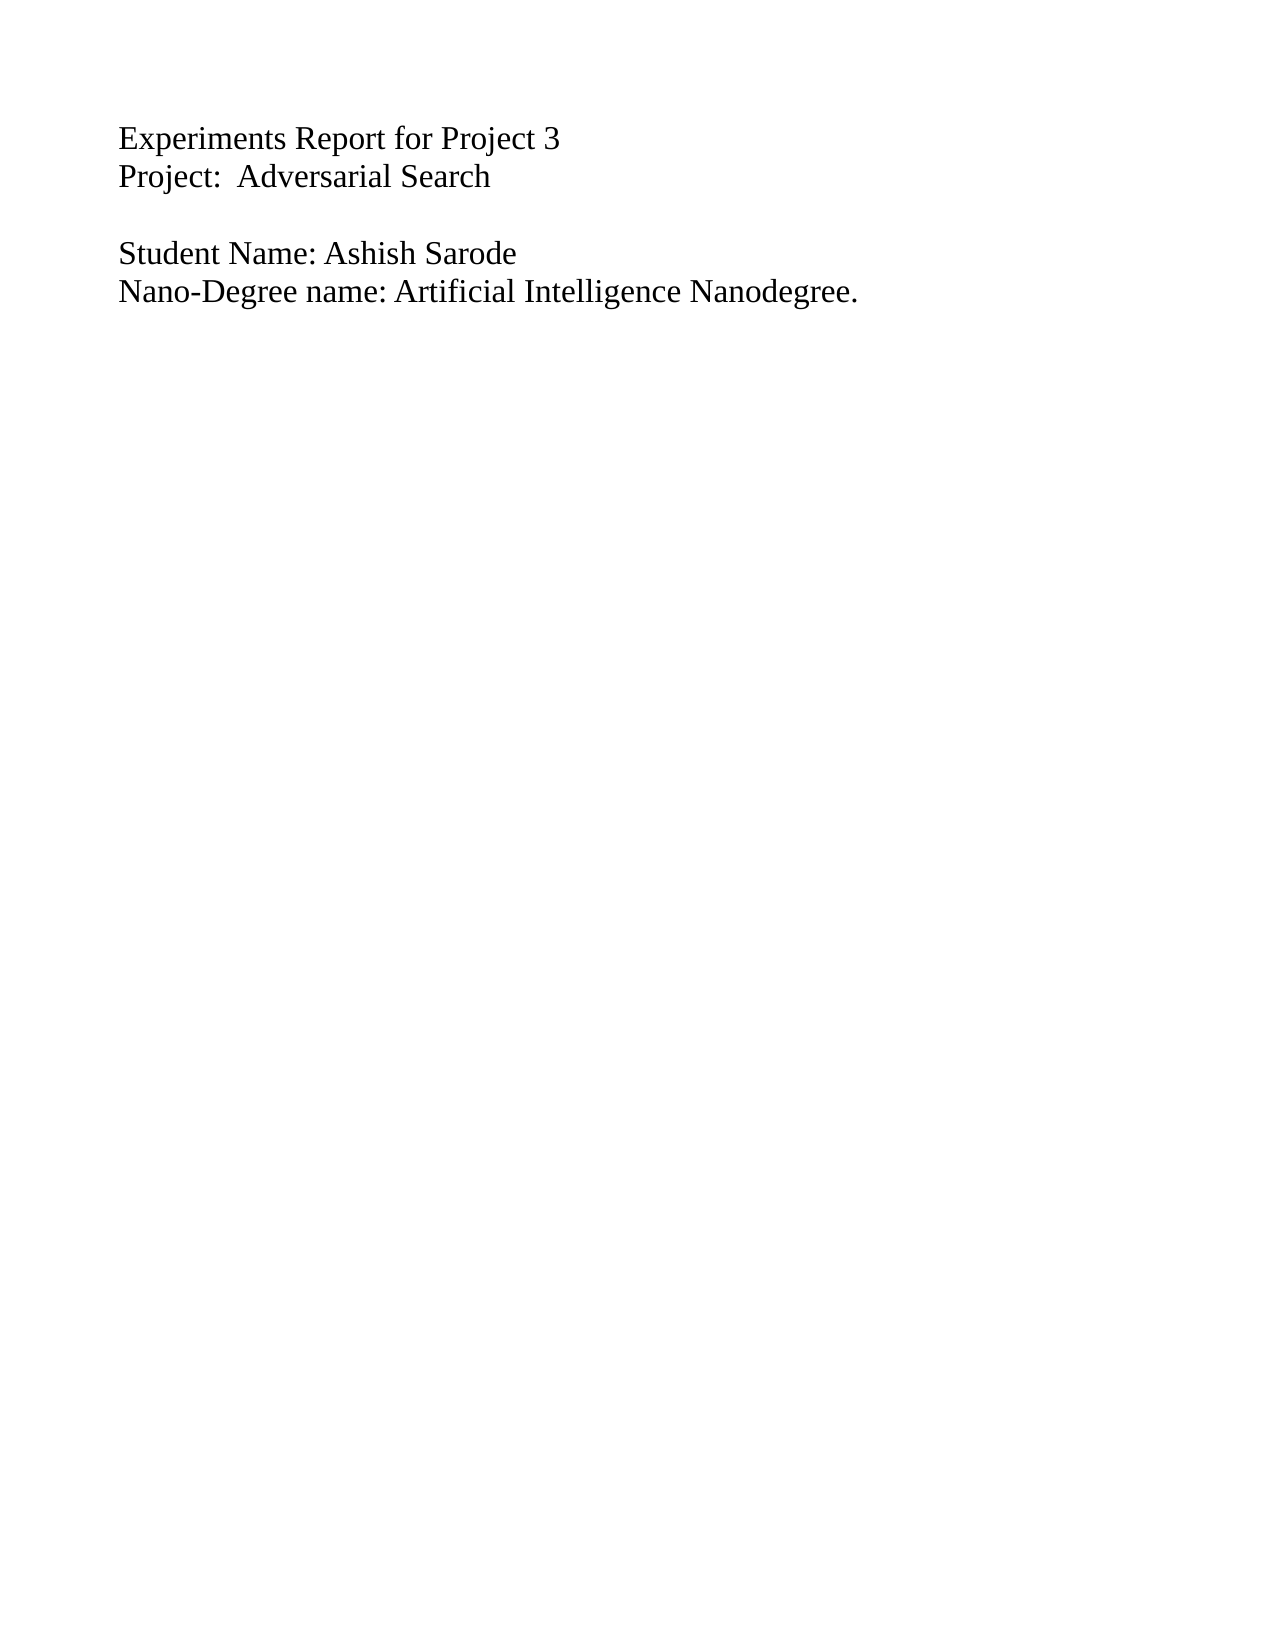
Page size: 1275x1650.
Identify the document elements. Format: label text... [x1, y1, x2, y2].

text Experiments Report for Project 3 [118, 118, 1157, 156]
text Nano-Degree name: Artificial Intelligence Nanodegree. [118, 271, 1157, 310]
text Project: Adversarial Search [118, 156, 1157, 195]
text Student Name: Ashish Sarode [118, 233, 1157, 271]
